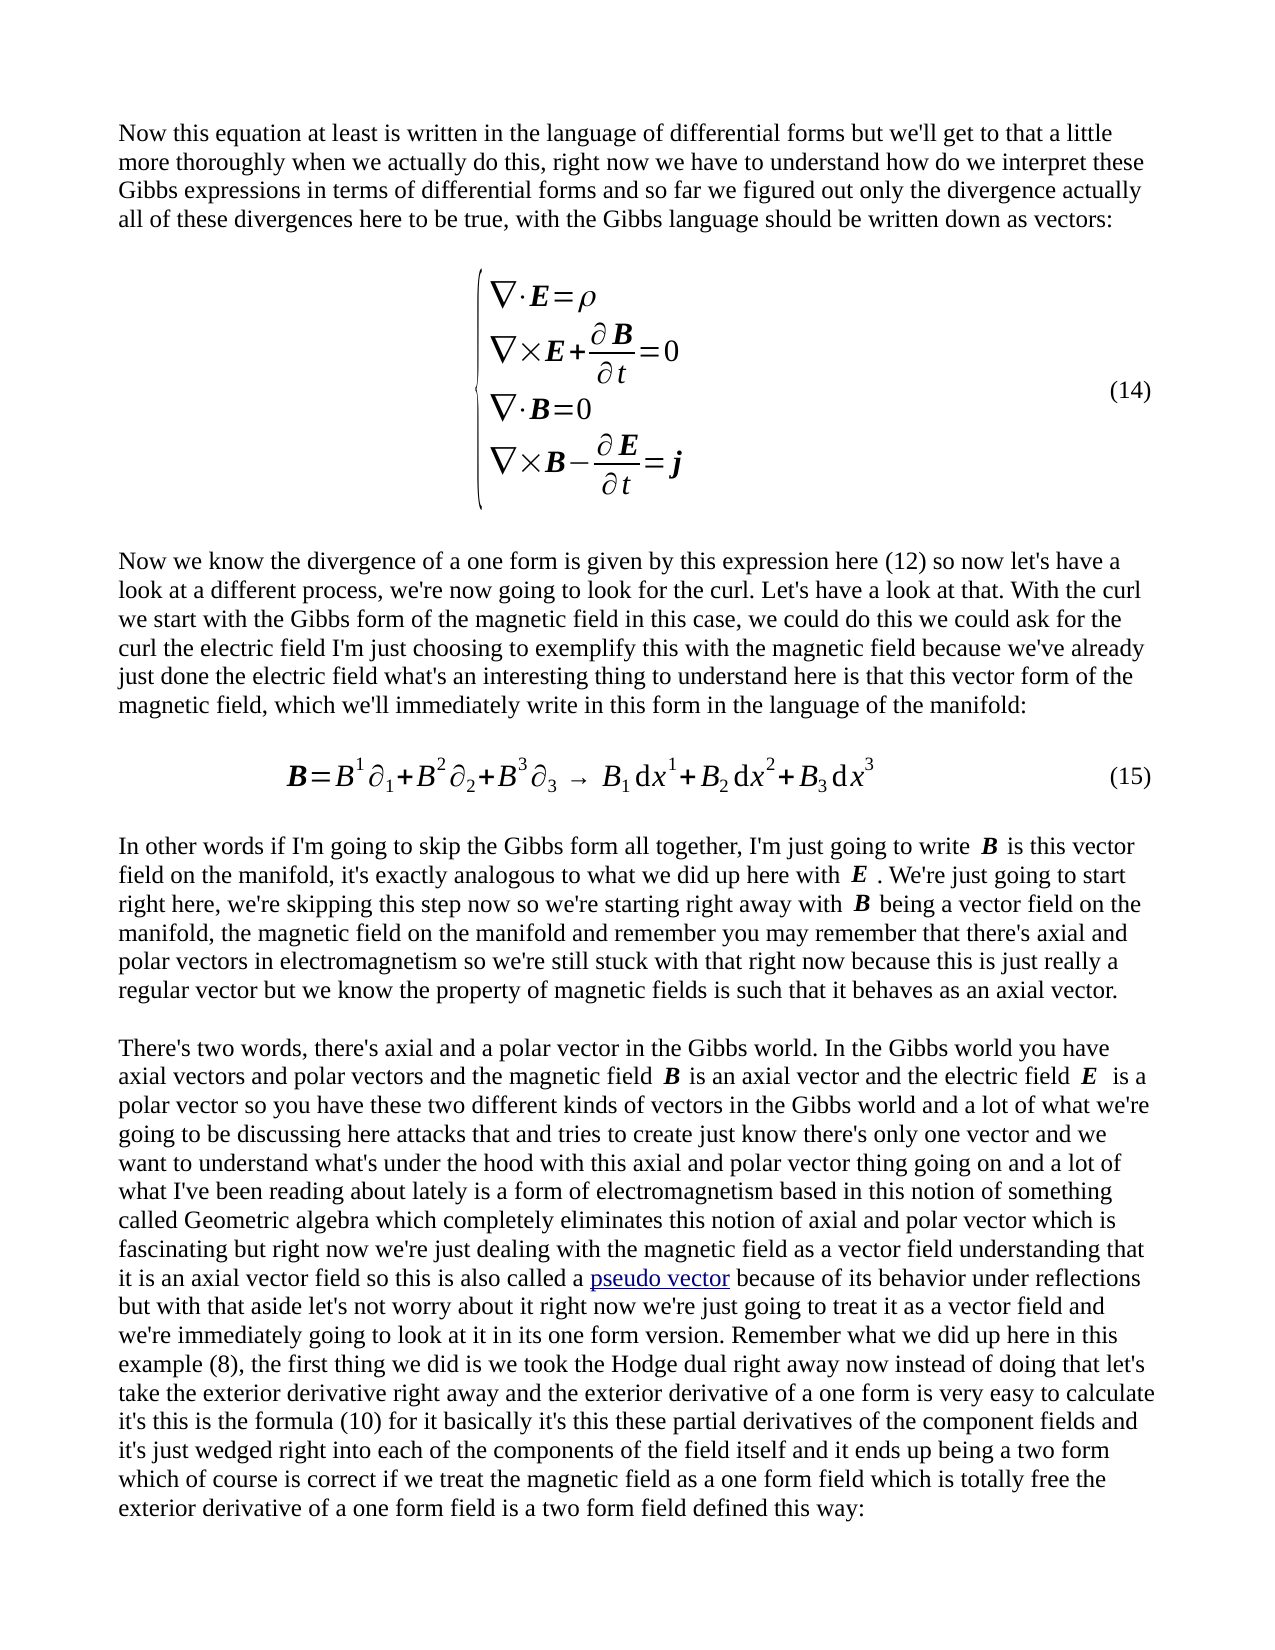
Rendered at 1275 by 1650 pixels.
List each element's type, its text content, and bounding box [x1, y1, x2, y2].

text but with that aside let's not worry about it right now we're just going to treat it as a vector field and we're immediately going to look at it in its one form version. Remember what we did up here in this example (8), the first thing we did is we took the Hodge dual right away now instead of doing that let's take the exterior derivative right away and the exterior derivative of a one form is very easy to calculate it's this is the formula (10) for it basically it's this these partial derivatives of the component fields and it's just wedged right into each of the components of the field itself and it ends up being a two form which of course is correct if we treat the magnetic field as a one form field which is totally free the exterior derivative of a one form field is a two form field defined this way: [118, 1291, 1157, 1521]
table_header [118, 262, 1041, 518]
table_header (14) [1041, 262, 1157, 518]
table_header → [118, 748, 1041, 803]
text Gibbs expressions in terms of differential forms and so far we figured out only the divergence actually all of these divergences here to be true, with the Gibbs language should be written down as vectors: [118, 176, 1157, 233]
text Now this equation at least is written in the language of differential forms but we'll get to that a little more thoroughly when we actually do this, right now we have to understand how do we interpret these [118, 118, 1157, 176]
text In other words if I'm going to skip the Gibbs form all together, I'm just going to writeis this vector field on the manifold, it's exactly analogous to what we did up here with. We're just going to start right here, we're skipping this step now so we're starting right away withbeing a vector field on the manifold, the magnetic field on the manifold and remember you may remember that there's axial and polar vectors in electromagnetism so we're still stuck with that right now because this is just really a regular vector but we know the property of magnetic fields is such that it behaves as an axial vector. [118, 831, 1157, 1004]
text Now we know the divergence of a one form is given by this expression here (12) so now let's have a look at a different process, we're now going to look for the curl. Let's have a look at that. With the curl we start with the Gibbs form of the magnetic field in this case, we could do this we could ask for the curl the electric field I'm just choosing to exemplify this with the magnetic field because we've already just done the electric field what's an interesting thing to understand here is that this vector form of the magnetic field, which we'll immediately write in this form in the language of the manifold: [118, 546, 1157, 719]
text There's two words, there's axial and a polar vector in the Gibbs world. In the Gibbs world you have axial vectors and polar vectors and the magnetic fieldis an axial vector and the electric field is a polar vector so you have these two different kinds of vectors in the Gibbs world and a lot of what we're going to be discussing here attacks that and tries to create just know there's only one vector and we want to understand what's under the hood with this axial and polar vector thing going on and a lot of what I've been reading about lately is a form of electromagnetism based in this notion of something called Geometric algebra which completely eliminates this notion of axial and polar vector which is fascinating but right now we're just dealing with the magnetic field as a vector field understanding that it is an axial vector field so this is also called a pseudo vector because of its behavior under reflections [118, 1033, 1157, 1291]
table_header (15) [1041, 748, 1157, 803]
